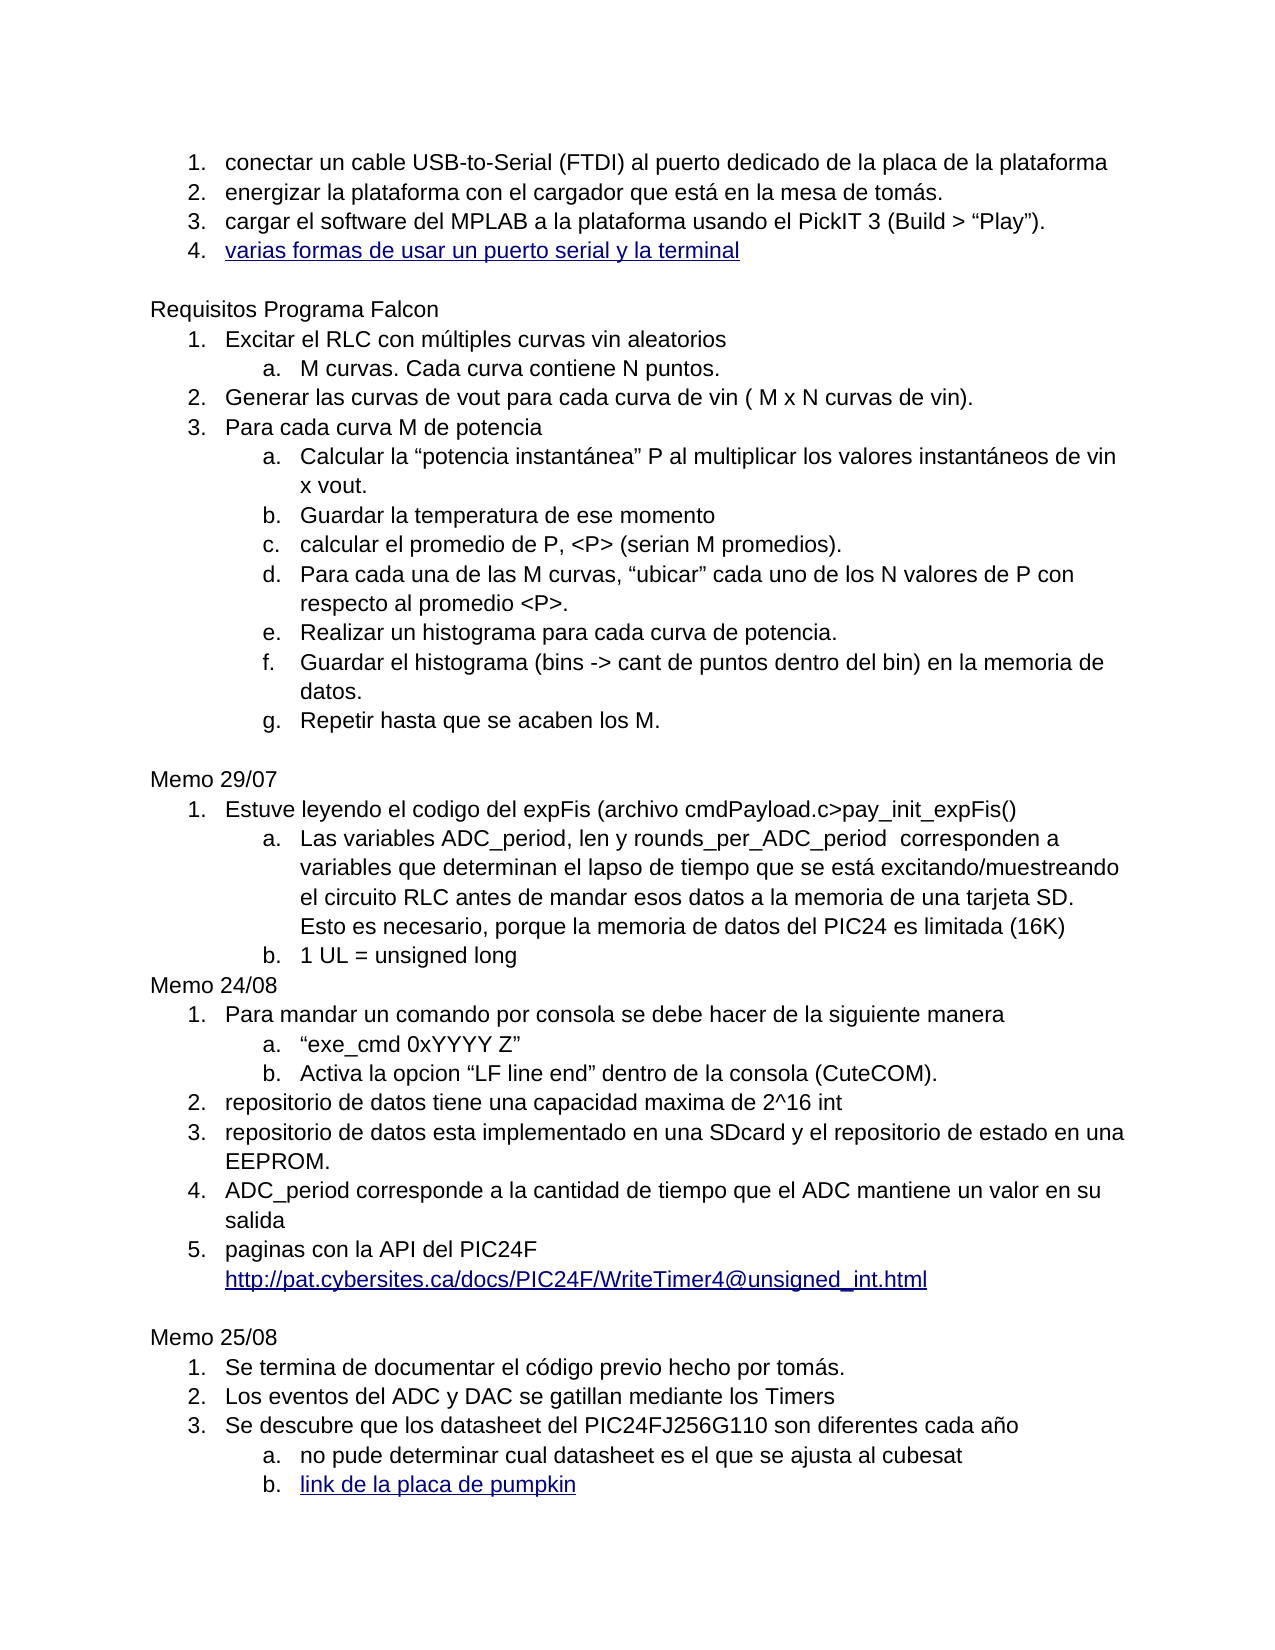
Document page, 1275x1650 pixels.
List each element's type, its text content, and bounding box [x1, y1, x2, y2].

list Guardar la temperatura de ese momento [262, 502, 1125, 528]
list “exe_cmd 0xYYYY Z” [262, 1031, 1125, 1057]
list energizar la plataforma con el cargador que está en la mesa de tomás. [187, 179, 1125, 205]
text Memo 25/08 [150, 1325, 1125, 1351]
text Memo 24/08 [150, 972, 1125, 998]
list Se termina de documentar el código previo hecho por tomás. [187, 1354, 1125, 1380]
list conectar un cable USB-to-Serial (FTDI) al puerto dedicado de la placa de la plataforma [187, 150, 1125, 176]
list M curvas. Cada curva contiene N puntos. [262, 356, 1125, 381]
list Los eventos del ADC y DAC se gatillan mediante los Timers [187, 1384, 1125, 1409]
list Realizar un histograma para cada curva de potencia. [262, 620, 1125, 646]
list calcular el promedio de P, <P> (serian M promedios). [262, 532, 1125, 557]
list link de la placa de pumpkin [262, 1472, 1125, 1497]
list Repetir hasta que se acaben los M. [262, 708, 1125, 734]
list Para cada una de las M curvas, “ubicar” cada uno de los N valores de P con respecto al promedio <P>. [262, 561, 1125, 616]
text Memo 29/07 [150, 767, 1125, 792]
list 1 UL = unsigned long [262, 943, 1125, 969]
list repositorio de datos tiene una capacidad maxima de 2^16 int [187, 1090, 1125, 1116]
list Estuve leyendo el codigo del expFis (archivo cmdPayload.c>pay_init_expFis() [187, 796, 1125, 822]
list cargar el software del MPLAB a la plataforma usando el PickIT 3 (Build > “Play”). [187, 209, 1125, 234]
list Calcular la “potencia instantánea” P al multiplicar los valores instantáneos de vin x vout. [262, 444, 1125, 499]
list Se descubre que los datasheet del PIC24FJ256G110 son diferentes cada año [187, 1413, 1125, 1439]
list Guardar el histograma (bins -> cant de puntos dentro del bin) en la memoria de datos. [262, 649, 1125, 704]
list paginas con la API del PIC24F http://pat.cybersites.ca/docs/PIC24F/WriteTimer4@unsigned_int.html [187, 1237, 1125, 1292]
list repositorio de datos esta implementado en una SDcard y el repositorio de estado en una EEPROM. [187, 1119, 1125, 1174]
list ADC_period corresponde a la cantidad de tiempo que el ADC mantiene un valor en su salida [187, 1178, 1125, 1233]
list varias formas de usar un puerto serial y la terminal [187, 238, 1125, 264]
list Excitar el RLC con múltiples curvas vin aleatorios [187, 326, 1125, 352]
list Para mandar un comando por consola se debe hacer de la siguiente manera [187, 1002, 1125, 1027]
list Las variables ADC_period, len y rounds_per_ADC_period corresponden a variables que determinan el lapso de tiempo que se está excitando/muestreando el circuito RLC antes de mandar esos datos a la memoria de una tarjeta SD. Esto es necesario, porque la memoria de datos del PIC24 es limitada (16K) [262, 826, 1125, 939]
list no pude determinar cual datasheet es el que se ajusta al cubesat [262, 1442, 1125, 1468]
list Generar las curvas de vout para cada curva de vin ( M x N curvas de vin). [187, 385, 1125, 411]
list Activa la opcion “LF line end” dentro de la consola (CuteCOM). [262, 1061, 1125, 1086]
list Para cada curva M de potencia [187, 414, 1125, 440]
text Requisitos Programa Falcon [150, 297, 1125, 322]
